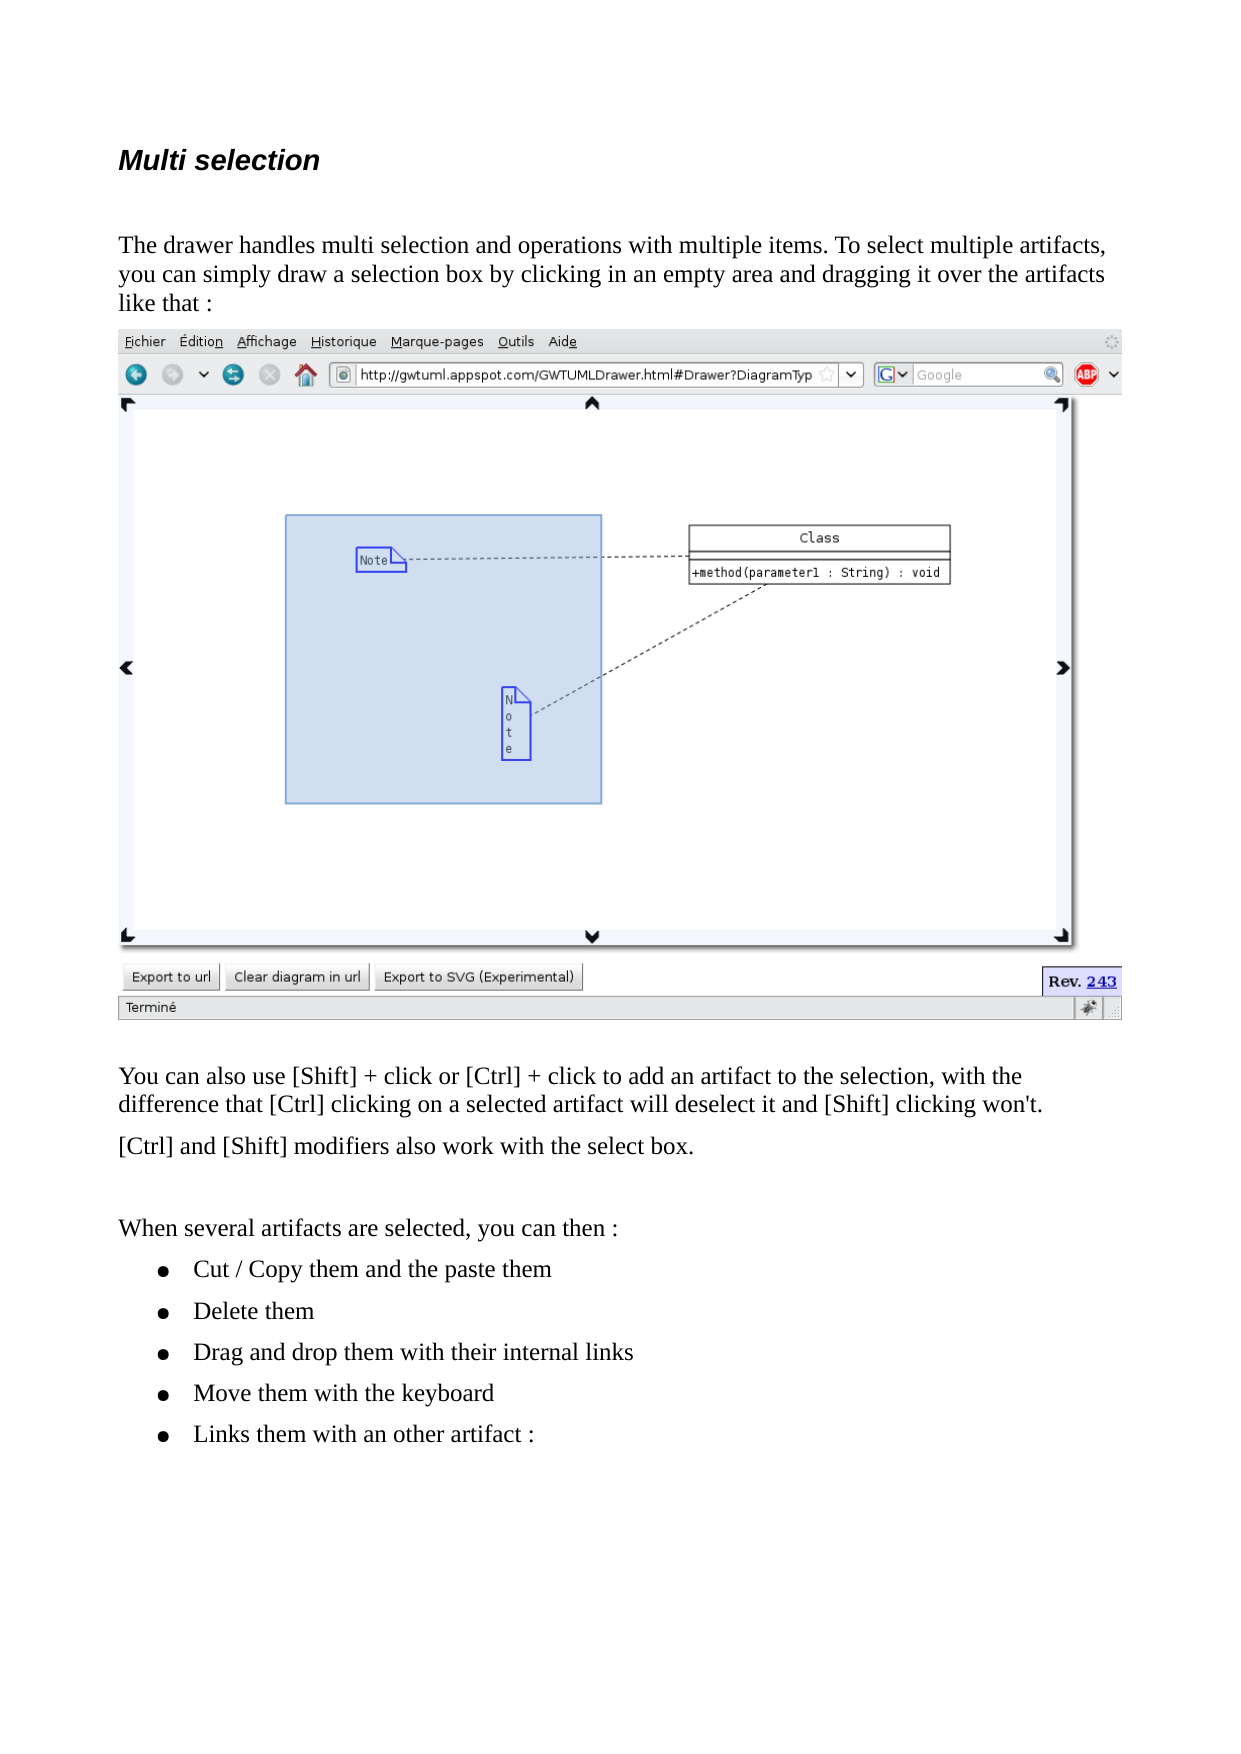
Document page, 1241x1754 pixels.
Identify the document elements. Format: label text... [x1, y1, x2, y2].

list Cut / Copy them and the paste them [156, 1254, 1122, 1283]
list Drag and drop them with their internal links [156, 1337, 1122, 1366]
list Delete them [156, 1296, 1122, 1324]
list Move them with the keyboard [156, 1378, 1122, 1407]
text [Ctrl] and [Shift] modifiers also work with the select box. [118, 1131, 1122, 1159]
text You can also use [Shift] + click or [Ctrl] + click to add an artifact to the selection, with the difference that [Ctrl] clicking on a selected artifact will deselect it and [Shift] clicking won't. [118, 1061, 1122, 1118]
text When several artifacts are selected, you can then : [118, 1213, 1122, 1242]
list Links them with an other artifact : [156, 1419, 1122, 1448]
text The drawer handles multi selection and operations with multiple items. To select multiple artifacts, you can simply draw a selection box by clicking in an empty area and dragging it over the artifacts like that : [118, 230, 1122, 317]
picture [118, 329, 1122, 1020]
subtitle Multi selection [118, 143, 1122, 177]
